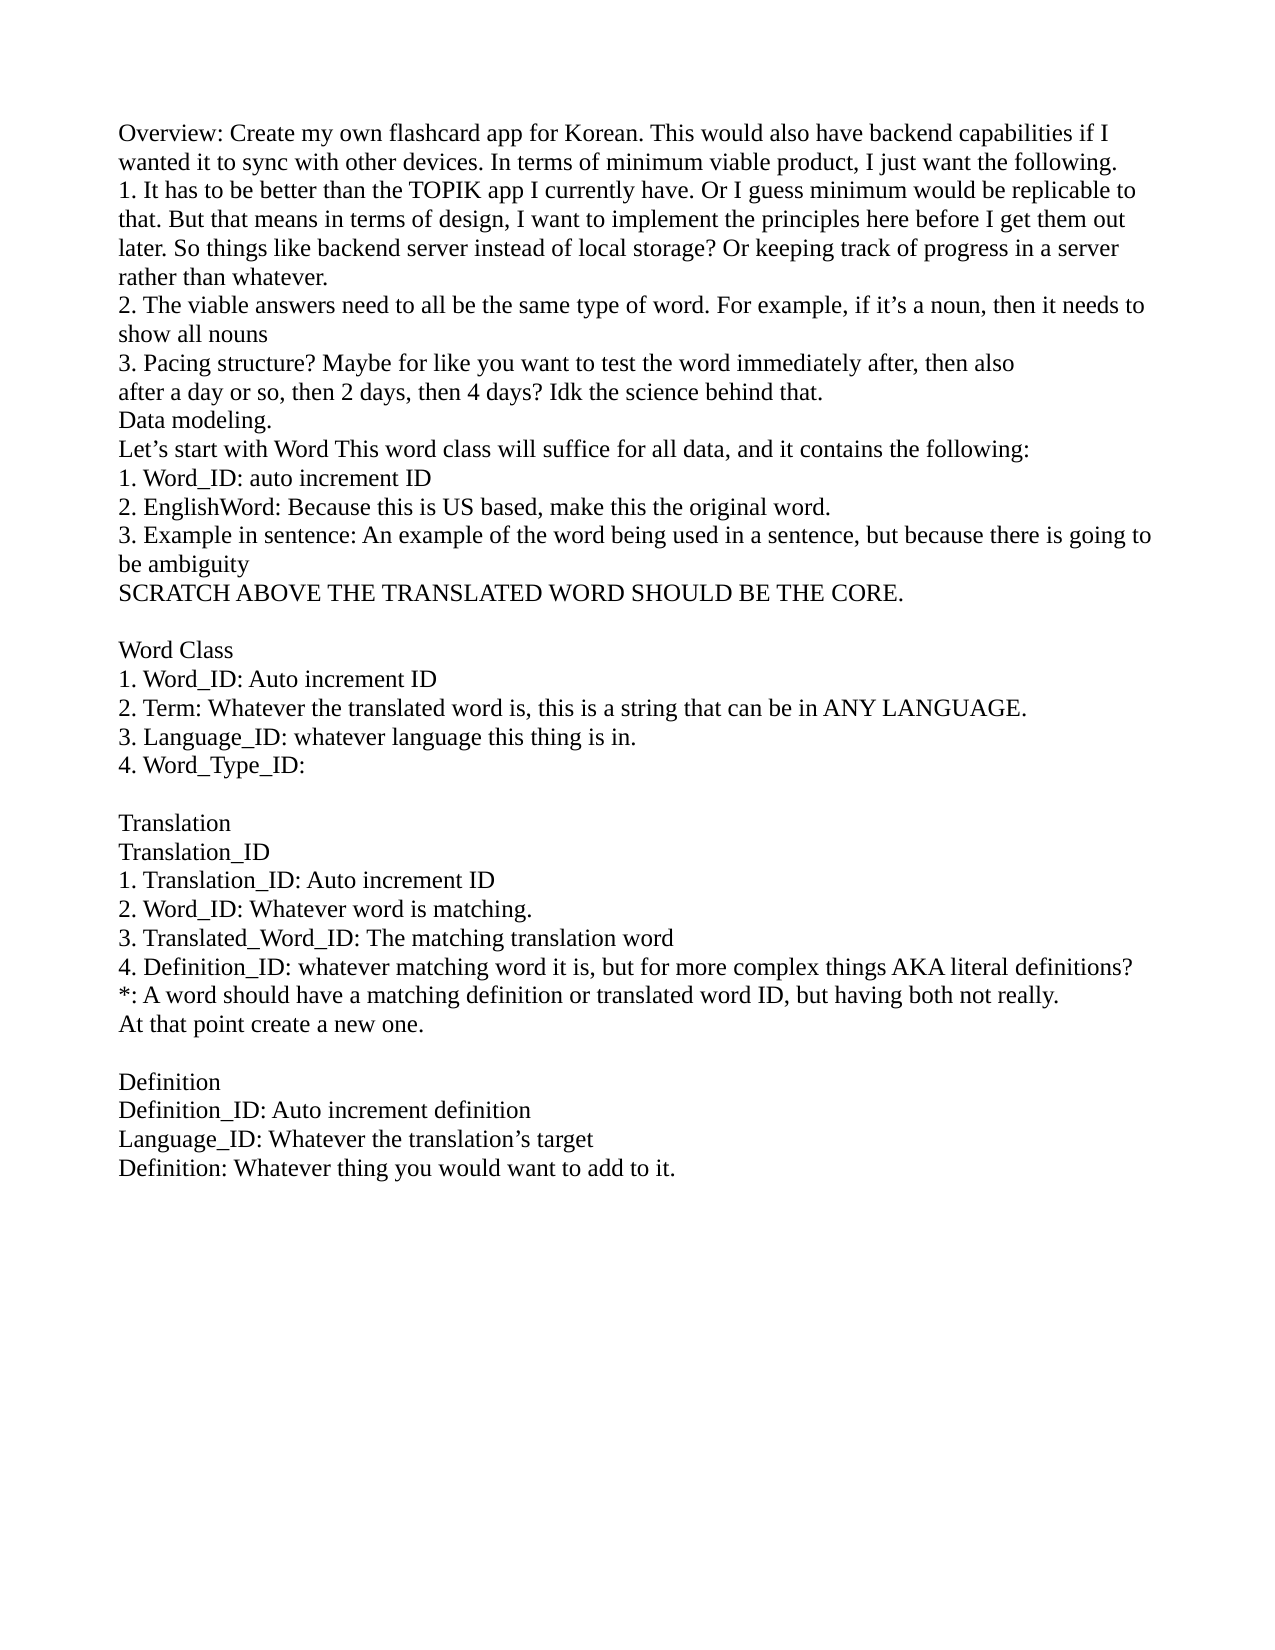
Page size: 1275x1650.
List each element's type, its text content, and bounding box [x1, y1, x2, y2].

text 1. Word_ID: auto increment ID [118, 463, 1157, 492]
text 3. Translated_Word_ID: The matching translation word [118, 923, 1157, 952]
text 2. Term: Whatever the translated word is, this is a string that can be in ANY LANGUAGE. [118, 693, 1157, 722]
text Overview: Create my own flashcard app for Korean. This would also have backend capabilities if I wanted it to sync with other devices. In terms of minimum viable product, I just want the following. [118, 118, 1157, 176]
text 4. Word_Type_ID: [118, 751, 1157, 779]
text 1. Word_ID: Auto increment ID [118, 664, 1157, 693]
text after a day or so, then 2 days, then 4 days? Idk the science behind that. [118, 377, 1157, 406]
text 3. Pacing structure? Maybe for like you want to test the word immediately after, then also [118, 348, 1157, 377]
text Word Class [118, 636, 1157, 664]
text Data modeling. [118, 406, 1157, 434]
text 2. The viable answers need to all be the same type of word. For example, if it’s a noun, then it needs to show all nouns [118, 291, 1157, 348]
text Definition [118, 1067, 1157, 1096]
text 2. EnglishWord: Because this is US based, make this the original word. [118, 492, 1157, 521]
text Definition: Whatever thing you would want to add to it. [118, 1153, 1157, 1182]
text 3. Example in sentence: An example of the word being used in a sentence, but because there is going to be ambiguity [118, 521, 1157, 578]
text 1. Translation_ID: Auto increment ID [118, 866, 1157, 894]
text 1. It has to be better than the TOPIK app I currently have. Or I guess minimum would be replicable to that. But that means in terms of design, I want to implement the principles here before I get them out later. So things like backend server instead of local storage? Or keeping track of progress in a server rather than whatever. [118, 176, 1157, 291]
text Translation [118, 808, 1157, 837]
text Language_ID: Whatever the translation’s target [118, 1124, 1157, 1153]
text 3. Language_ID: whatever language this thing is in. [118, 722, 1157, 751]
text 4. Definition_ID: whatever matching word it is, but for more complex things AKA literal definitions? [118, 952, 1157, 981]
text 2. Word_ID: Whatever word is matching. [118, 894, 1157, 923]
text Definition_ID: Auto increment definition [118, 1096, 1157, 1124]
text At that point create a new one. [118, 1009, 1157, 1038]
text Translation_ID [118, 837, 1157, 866]
text *: A word should have a matching definition or translated word ID, but having both not really. [118, 981, 1157, 1009]
text Let’s start with Word This word class will suffice for all data, and it contains the following: [118, 434, 1157, 463]
text SCRATCH ABOVE THE TRANSLATED WORD SHOULD BE THE CORE. [118, 578, 1157, 607]
